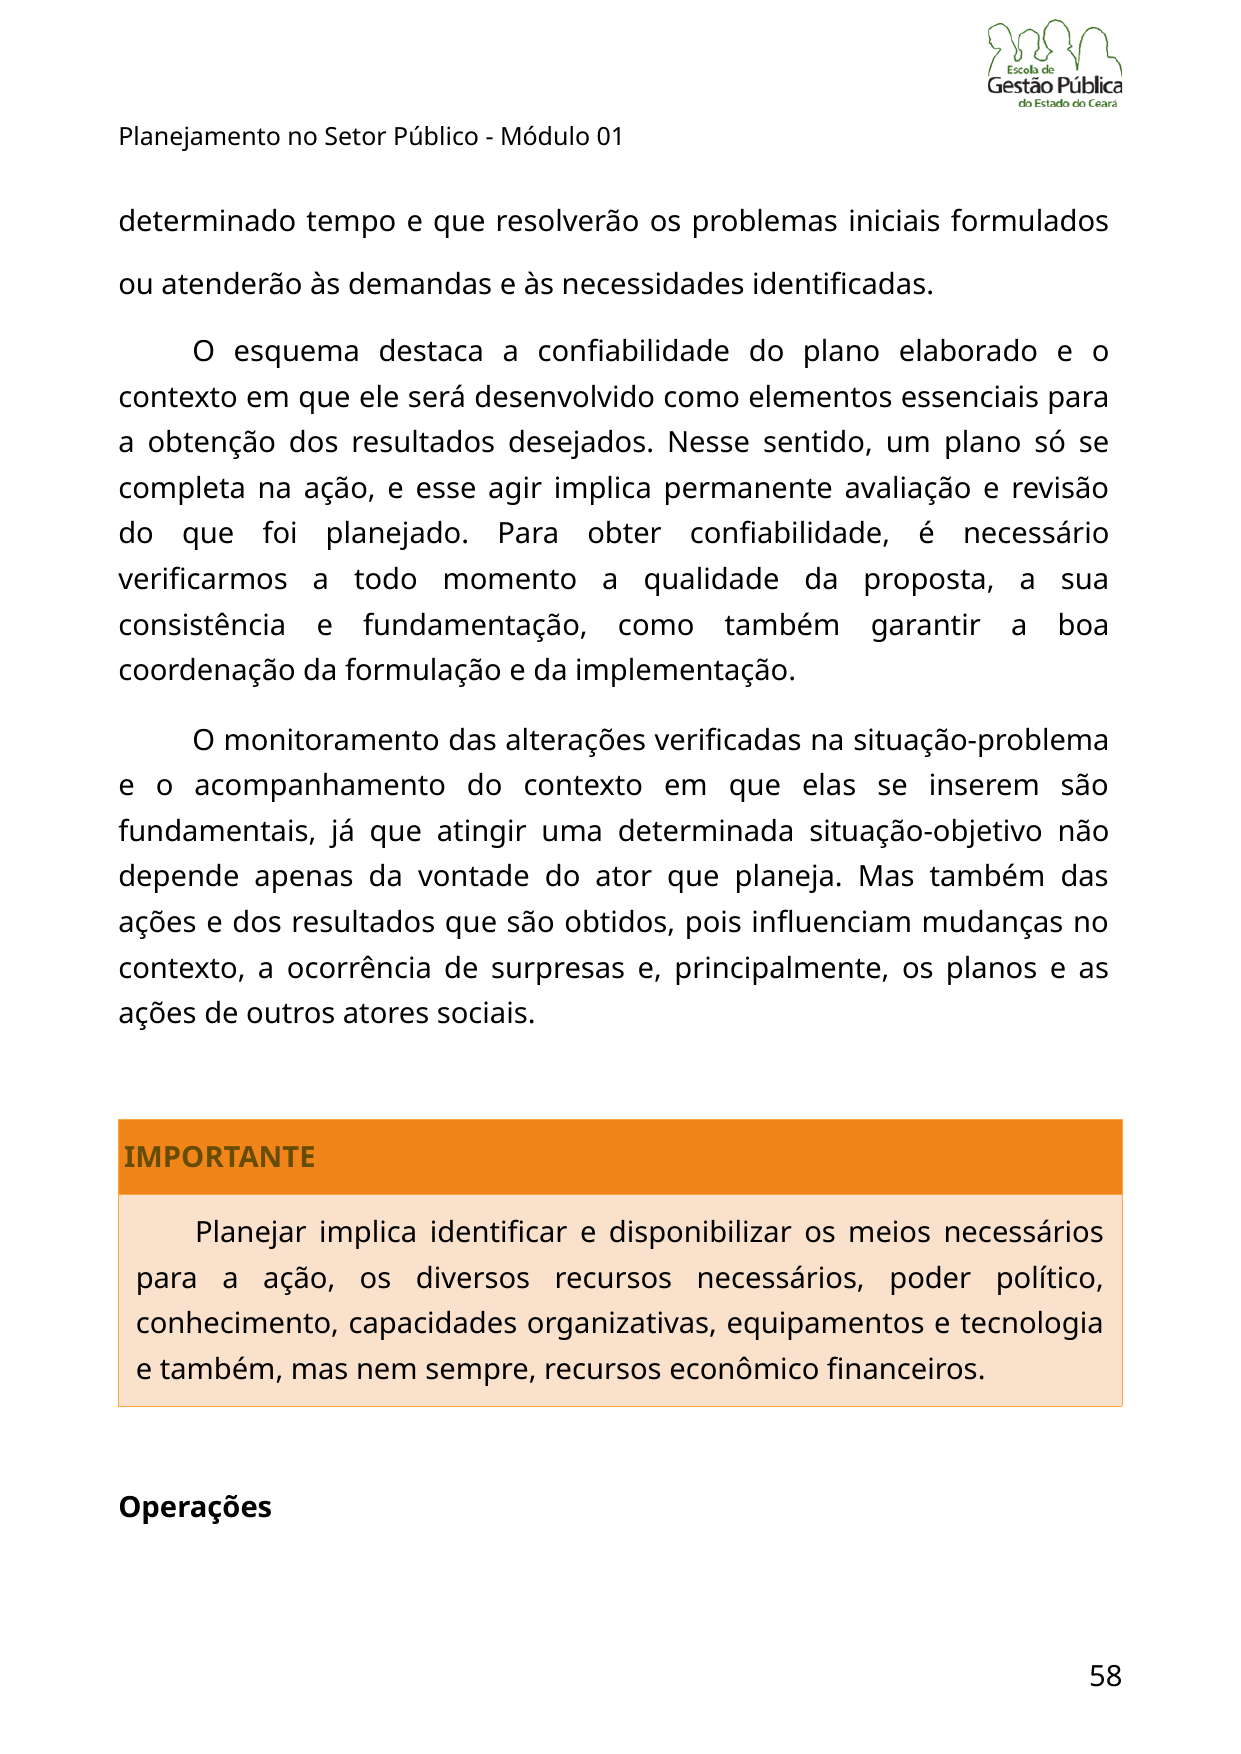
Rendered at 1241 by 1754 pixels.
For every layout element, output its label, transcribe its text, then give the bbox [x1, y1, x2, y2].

text determinado tempo e que resolverão os problemas iniciais formulados ou atenderão às demandas e às necessidades identificadas. [118, 182, 1110, 307]
table_cell Planejar implica identificar e disponibilizar os meios necessários para a ação, os diversos recursos necessários, poder político, conhecimento, capacidades organizativas, equipamentos e tecnologia e também, mas nem sempre, recursos econômico financeiros. [119, 1195, 1122, 1406]
list Operações [118, 1487, 1122, 1526]
table_header IMPORTANTE [119, 1120, 1122, 1194]
text O monitoramento das alterações verificadas na situação-problema e o acompanhamento do contexto em que elas se inserem são fundamentais, já que atingir uma determinada situação-objetivo não depende apenas da vontade do ator que planeja. Mas também das ações e dos resultados que são obtidos, pois influenciam mudanças no contexto, a ocorrência de surpresas e, principalmente, os planos e as ações de outros atores sociais. [118, 719, 1110, 1032]
text O esquema destaca a confiabilidade do plano elaborado e o contexto em que ele será desenvolvido como elementos essenciais para a obtenção dos resultados desejados. Nesse sentido, um plano só se completa na ação, e esse agir implica permanente avaliação e revisão do que foi planejado. Para obter confiabilidade, é necessário verificarmos a todo momento a qualidade da proposta, a sua consistência e fundamentação, como também garantir a boa coordenação da formulação e da implementação. [118, 330, 1110, 689]
picture [118, 19, 1123, 107]
